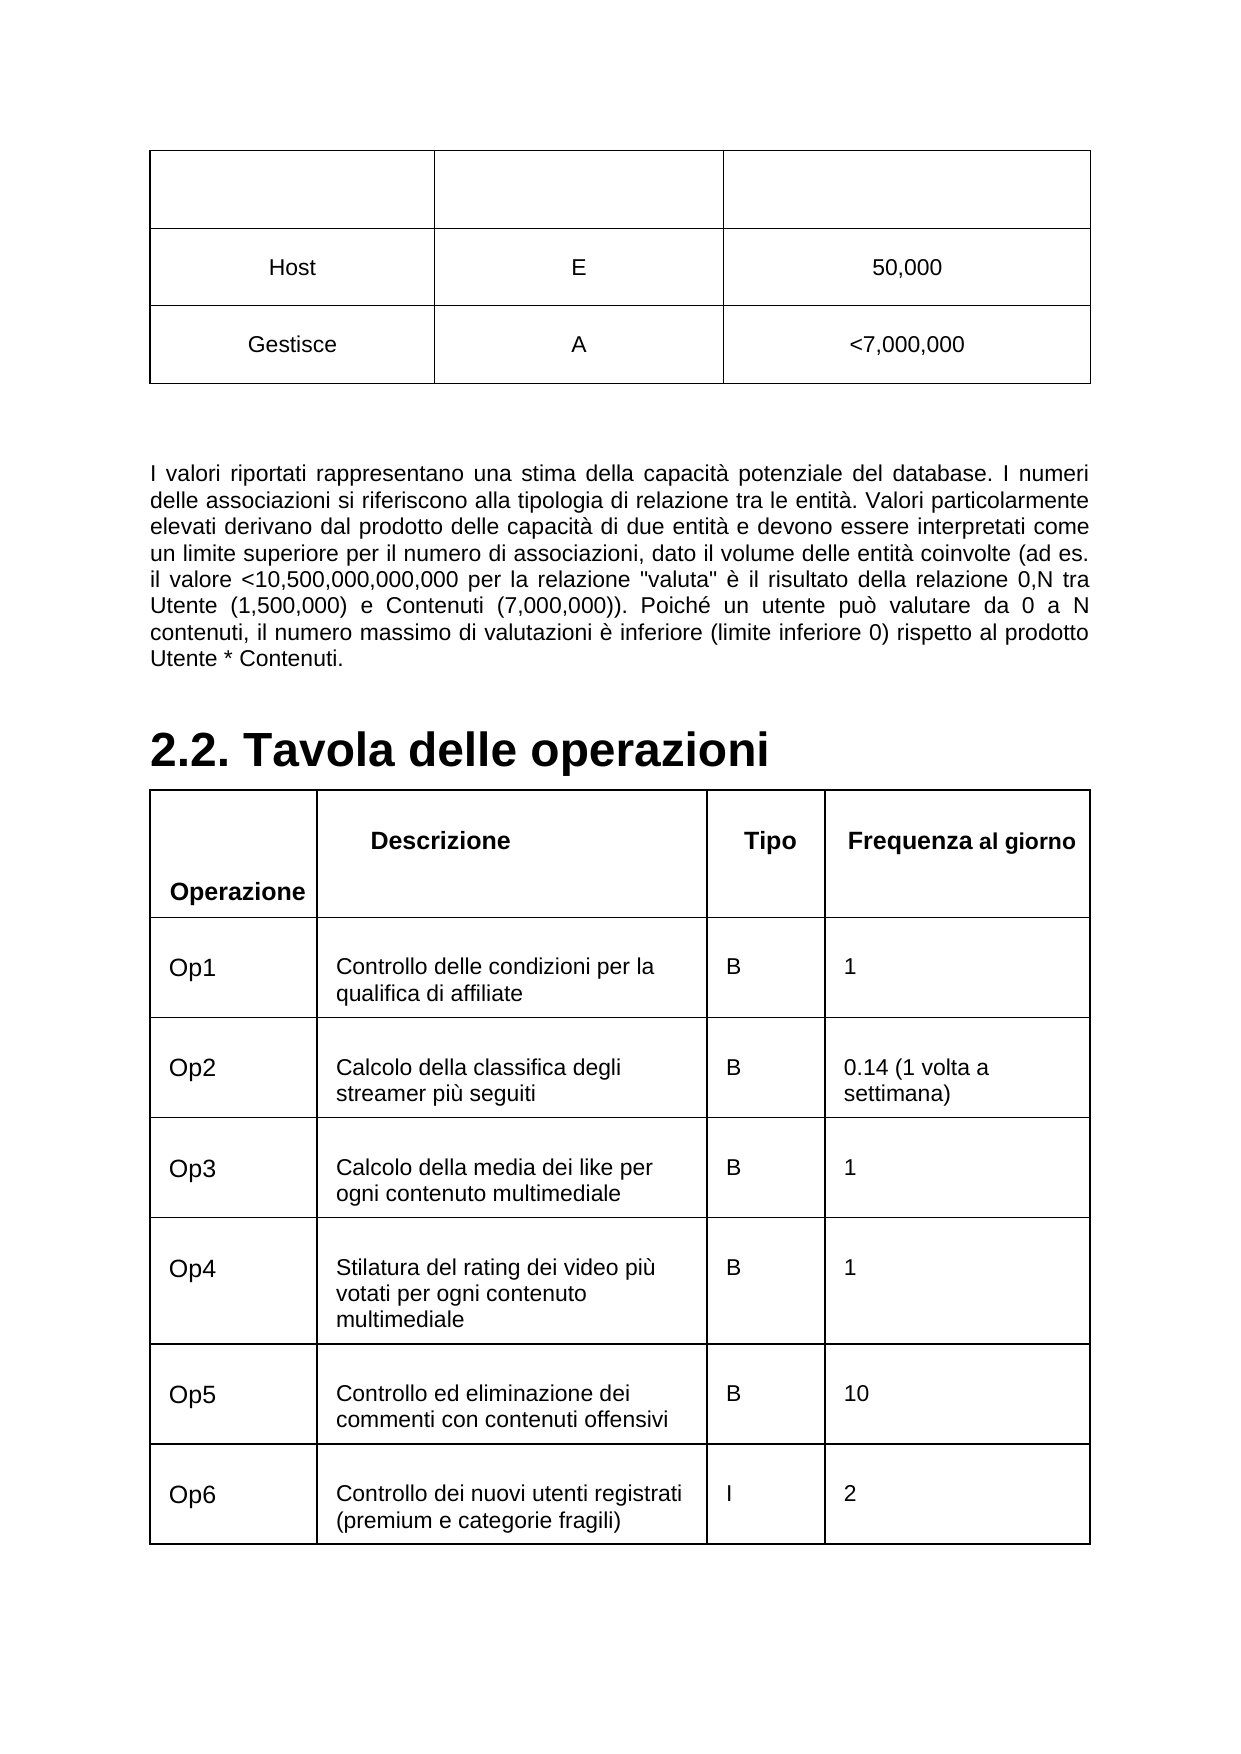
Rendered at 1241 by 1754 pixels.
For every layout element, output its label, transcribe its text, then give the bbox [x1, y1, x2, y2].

table_cell B [708, 918, 824, 1016]
table_cell Gestisce [151, 306, 434, 383]
table_cell Calcolo della media dei like per ogni contenuto multimediale [318, 1118, 706, 1217]
table_header Descrizione [318, 791, 706, 916]
table_cell E [435, 229, 723, 305]
table_cell Op4 [151, 1218, 316, 1343]
table_cell Op6 [151, 1445, 316, 1543]
table_cell A [435, 306, 723, 383]
table_cell 10 [826, 1345, 1089, 1443]
table_cell Controllo ed eliminazione dei commenti con contenuti offensivi [318, 1345, 706, 1443]
table_cell Op1 [151, 918, 316, 1016]
table_cell 2 [826, 1445, 1089, 1543]
table_cell Op3 [151, 1118, 316, 1217]
table_header Frequenza al giorno [826, 791, 1089, 916]
table_cell Host [151, 229, 434, 305]
table_header Operazione [151, 791, 316, 916]
table_cell 1 [826, 1218, 1089, 1343]
table_cell B [708, 1118, 824, 1217]
table_cell Op2 [151, 1018, 316, 1117]
table_cell B [708, 1218, 824, 1343]
table_cell Op5 [151, 1345, 316, 1443]
table_cell [151, 151, 434, 228]
table_cell 1 [826, 1118, 1089, 1217]
table_cell B [708, 1345, 824, 1443]
table_cell Controllo dei nuovi utenti registrati (premium e categorie fragili) [318, 1445, 706, 1543]
table_cell B [708, 1018, 824, 1117]
table_cell 1 [826, 918, 1089, 1016]
table_cell 50,000 [724, 229, 1090, 305]
table_cell Calcolo della classifica degli streamer più seguiti [318, 1018, 706, 1117]
text I valori riportati rappresentano una stima della capacità potenziale del database. I numeri delle associazioni si riferiscono alla tipologia di relazione tra le entità. Valori particolarmente elevati derivano dal prodotto delle capacità di due entità e devono essere interpretati come un limite superiore per il numero di associazioni, dato il volume delle entità coinvolte (ad es. il valore <10,500,000,000,000 per la relazione "valuta" è il risultato della relazione 0,N tra Utente (1,500,000) e Contenuti (7,000,000)). Poiché un utente può valutare da 0 a N contenuti, il numero massimo di valutazioni è inferiore (limite inferiore 0) rispetto al prodotto Utente * Contenuti. [150, 460, 1090, 671]
table_cell I [708, 1445, 824, 1543]
table_cell 0.14 (1 volta a settimana) [826, 1018, 1089, 1117]
table_header Tipo [708, 791, 824, 916]
table_cell [435, 151, 723, 228]
table_cell Stilatura del rating dei video più votati per ogni contenuto multimediale [318, 1218, 706, 1343]
subtitle 2.2. Tavola delle operazioni [150, 721, 1090, 776]
table_cell Controllo delle condizioni per la qualifica di affiliate [318, 918, 706, 1016]
table_cell [724, 151, 1090, 228]
table_cell <7,000,000 [724, 306, 1090, 383]
